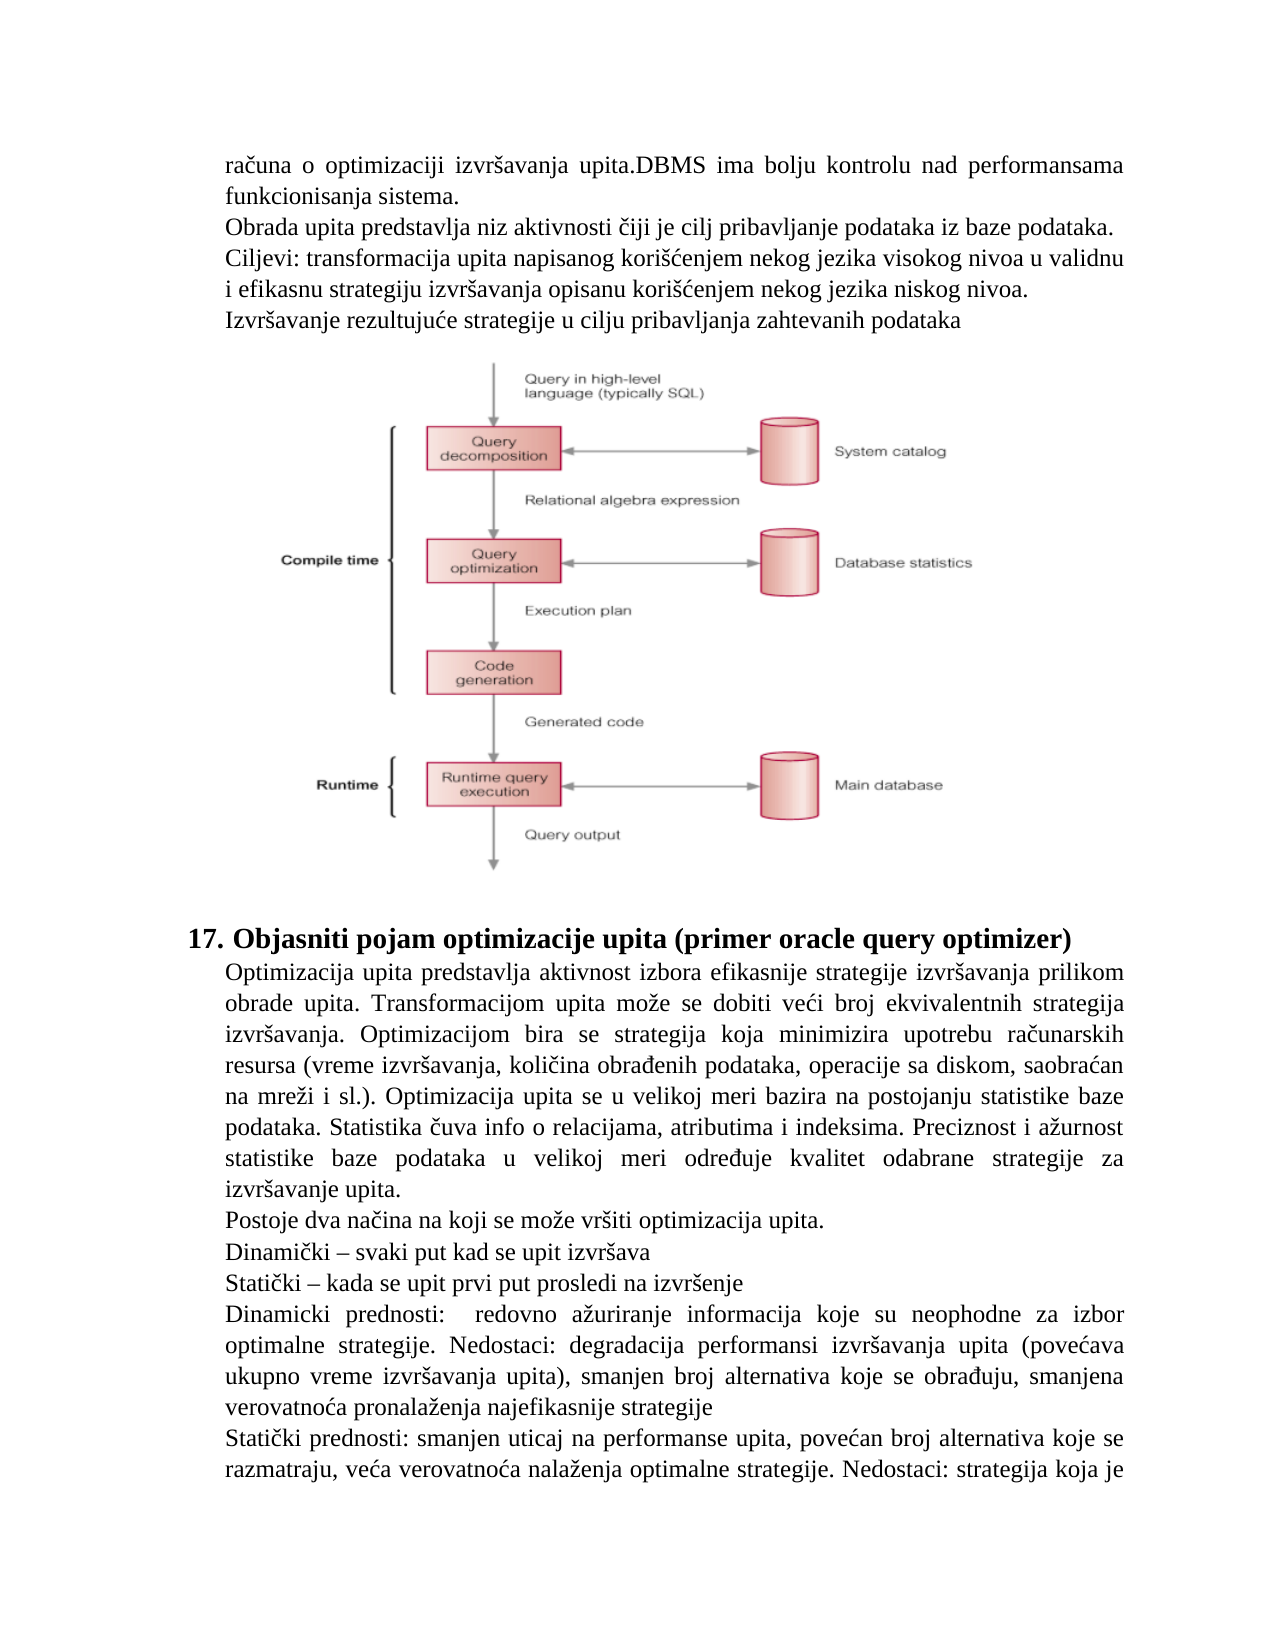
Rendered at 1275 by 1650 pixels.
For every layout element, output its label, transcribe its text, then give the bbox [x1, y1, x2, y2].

list računa o optimizaciji izvršavanja upita.DBMS ima bolju kontrolu nad performansama funkcionisanja sistema. [187, 150, 1125, 210]
list Optimizacija upita predstavlja aktivnost izbora efikasnije strategije izvršavanja prilikom obrade upita. Transformacijom upita može se dobiti veći broj ekvivalentnih strategija izvršavanja. Optimizacijom bira se strategija koja minimizira upotrebu računarskih resursa (vreme izvršavanja, količina obrađenih podataka, operacije sa diskom, saobraćan na mreži i sl.). Optimizacija upita se u velikoj meri bazira na postojanju statistike baze podataka. Statistika čuva info o relacijama, atributima i indeksima. Preciznost i ažurnost statistike baze podataka u velikoj meri određuje kvalitet odabrane strategije za izvršavanje upita. [187, 957, 1125, 1203]
list Dinamički – svaki put kad se upit izvršava [187, 1237, 1125, 1265]
list Statički prednosti: smanjen uticaj na performanse upita, povećan broj alternativa koje se razmatraju, veća verovatnoća nalaženja optimalne strategije. Nedostaci: strategija koja je [187, 1423, 1125, 1483]
picture [260, 336, 1015, 886]
list Ciljevi: transformacija upita napisanog korišćenjem nekog jezika visokog nivoa u validnu i efikasnu strategiju izvršavanja opisanu korišćenjem nekog jezika niskog nivoa. [187, 243, 1125, 303]
list Postoje dva načina na koji se može vršiti optimizacija upita. [187, 1206, 1125, 1234]
list Objasniti pojam optimizacije upita (primer oracle query optimizer) [187, 921, 1125, 955]
list Obrada upita predstavlja niz aktivnosti čiji je cilj pribavljanje podataka iz baze podataka. [187, 212, 1125, 241]
list Izvršavanje rezultujuće strategije u cilju pribavljanja zahtevanih podataka [187, 305, 1125, 334]
list Dinamicki prednosti: redovno ažuriranje informacija koje su neophodne za izbor optimalne strategije. Nedostaci: degradacija performansi izvršavanja upita (povećava ukupno vreme izvršavanja upita), smanjen broj alternativa koje se obrađuju, smanjena verovatnoća pronalaženja najefikasnije strategije [187, 1299, 1125, 1421]
list Statički – kada se upit prvi put prosledi na izvršenje [187, 1268, 1125, 1296]
